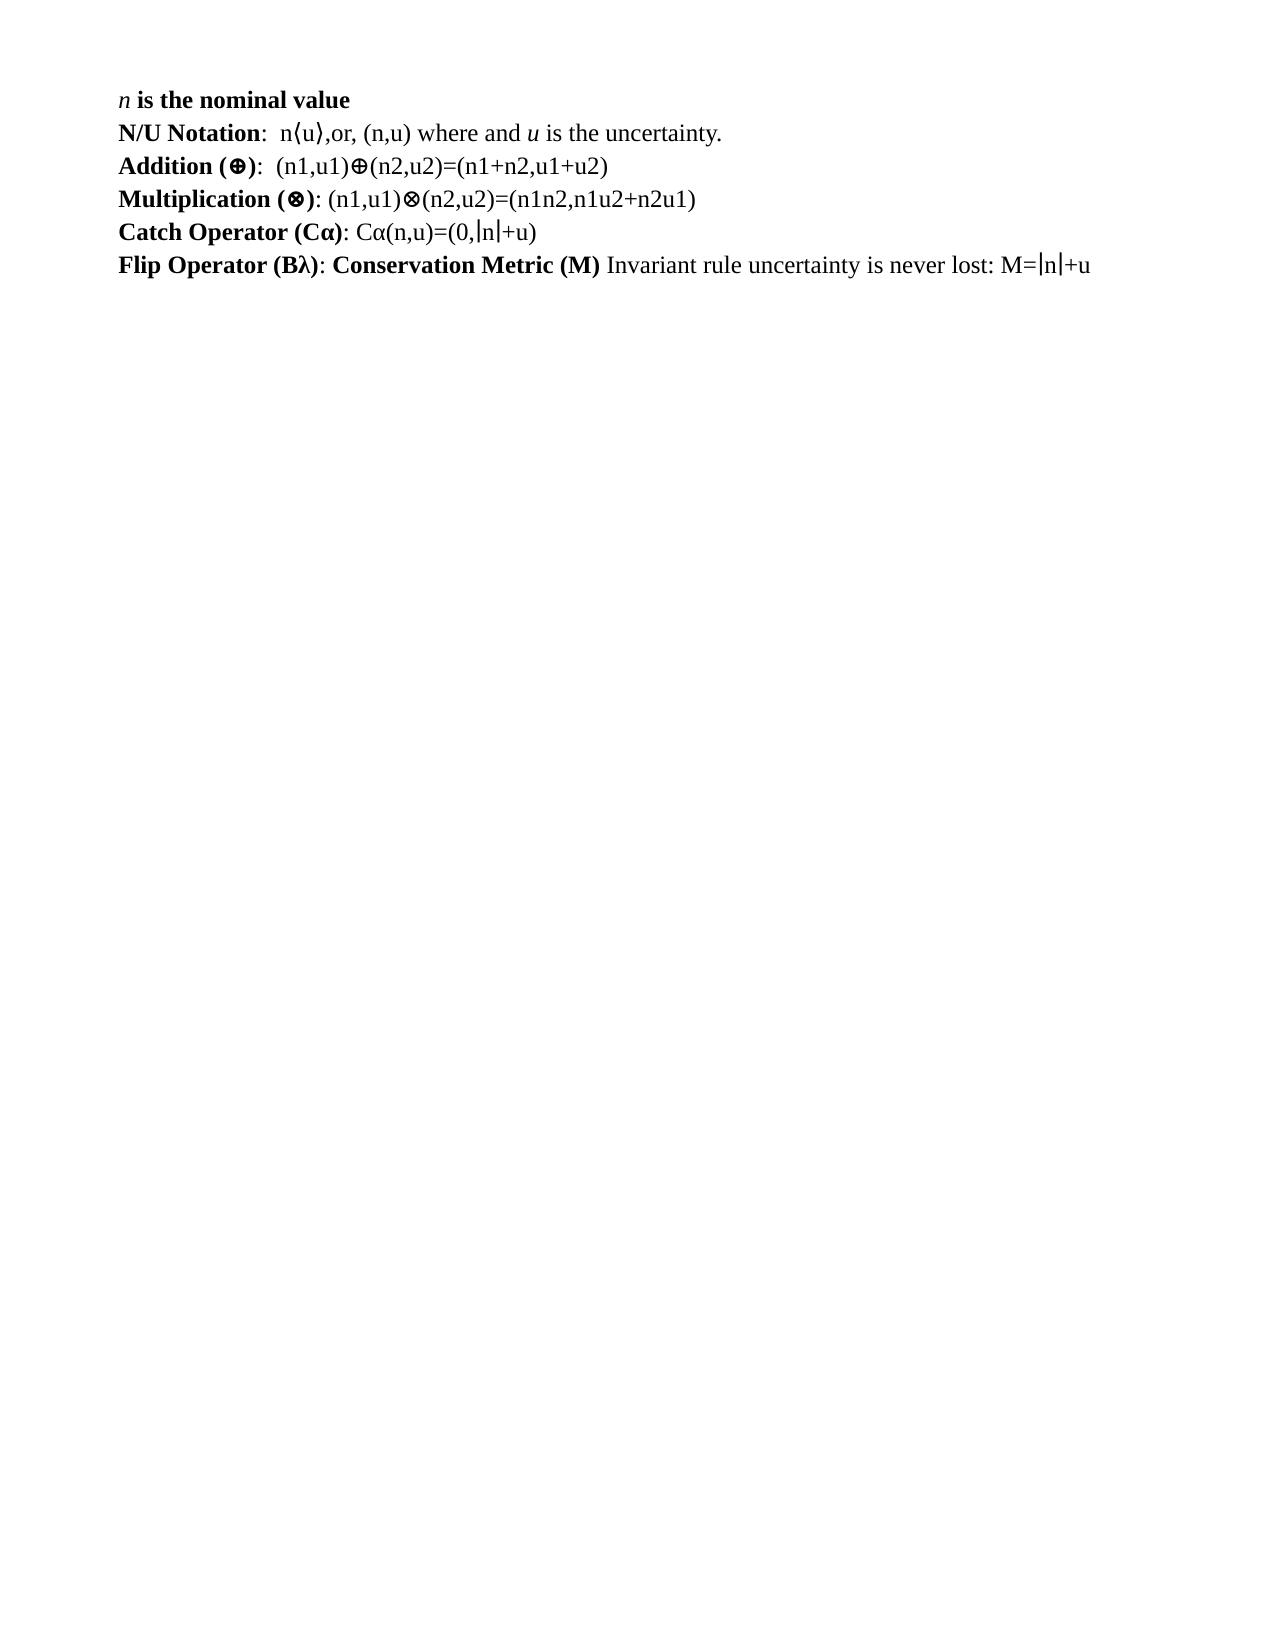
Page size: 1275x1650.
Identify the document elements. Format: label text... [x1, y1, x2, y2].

text n is the nominal value N/U Notation: n⟨u⟩,or, (n,u) where and u is the uncertainty. Addition (⊕): (n1​,u1​)⊕(n2​,u2​)=(n1​+n2​,u1​+u2​) Multiplication (⊗): (n1​,u1​)⊗(n2​,u2​)=(n1​n2​,n1​u2​+n2​u1​) Catch Operator (Cα): Cα(n,u)=(0,∣n∣+u) Flip Operator (Bλ): Conservation Metric (M) Invariant rule uncertainty is never lost: M=∣n∣+u [118, 85, 1157, 279]
